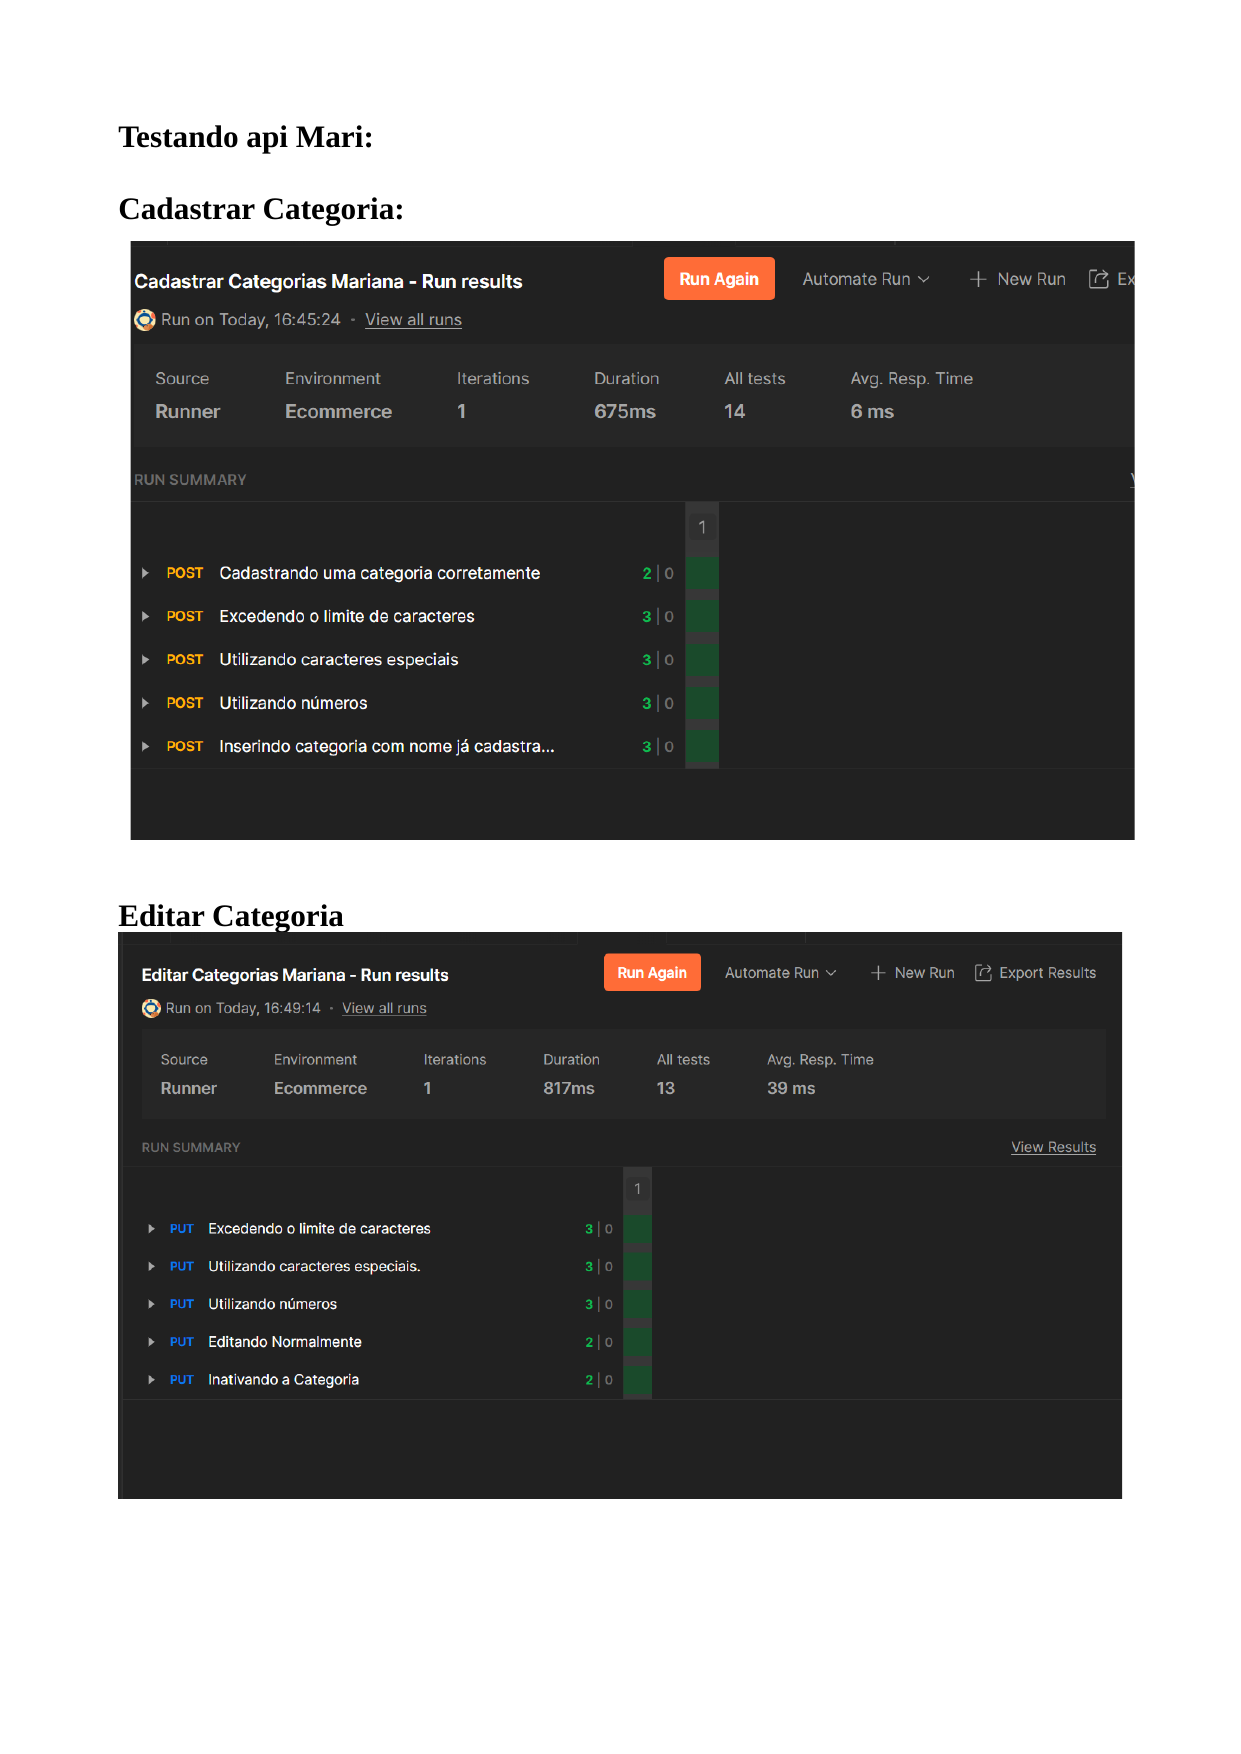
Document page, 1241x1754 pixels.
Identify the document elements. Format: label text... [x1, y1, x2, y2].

text Cadastrar Categoria: [118, 190, 1122, 226]
picture [118, 932, 1123, 1499]
text Testando api Mari: [118, 118, 1122, 154]
text Editar Categoria [118, 897, 1122, 932]
picture [130, 241, 1135, 840]
